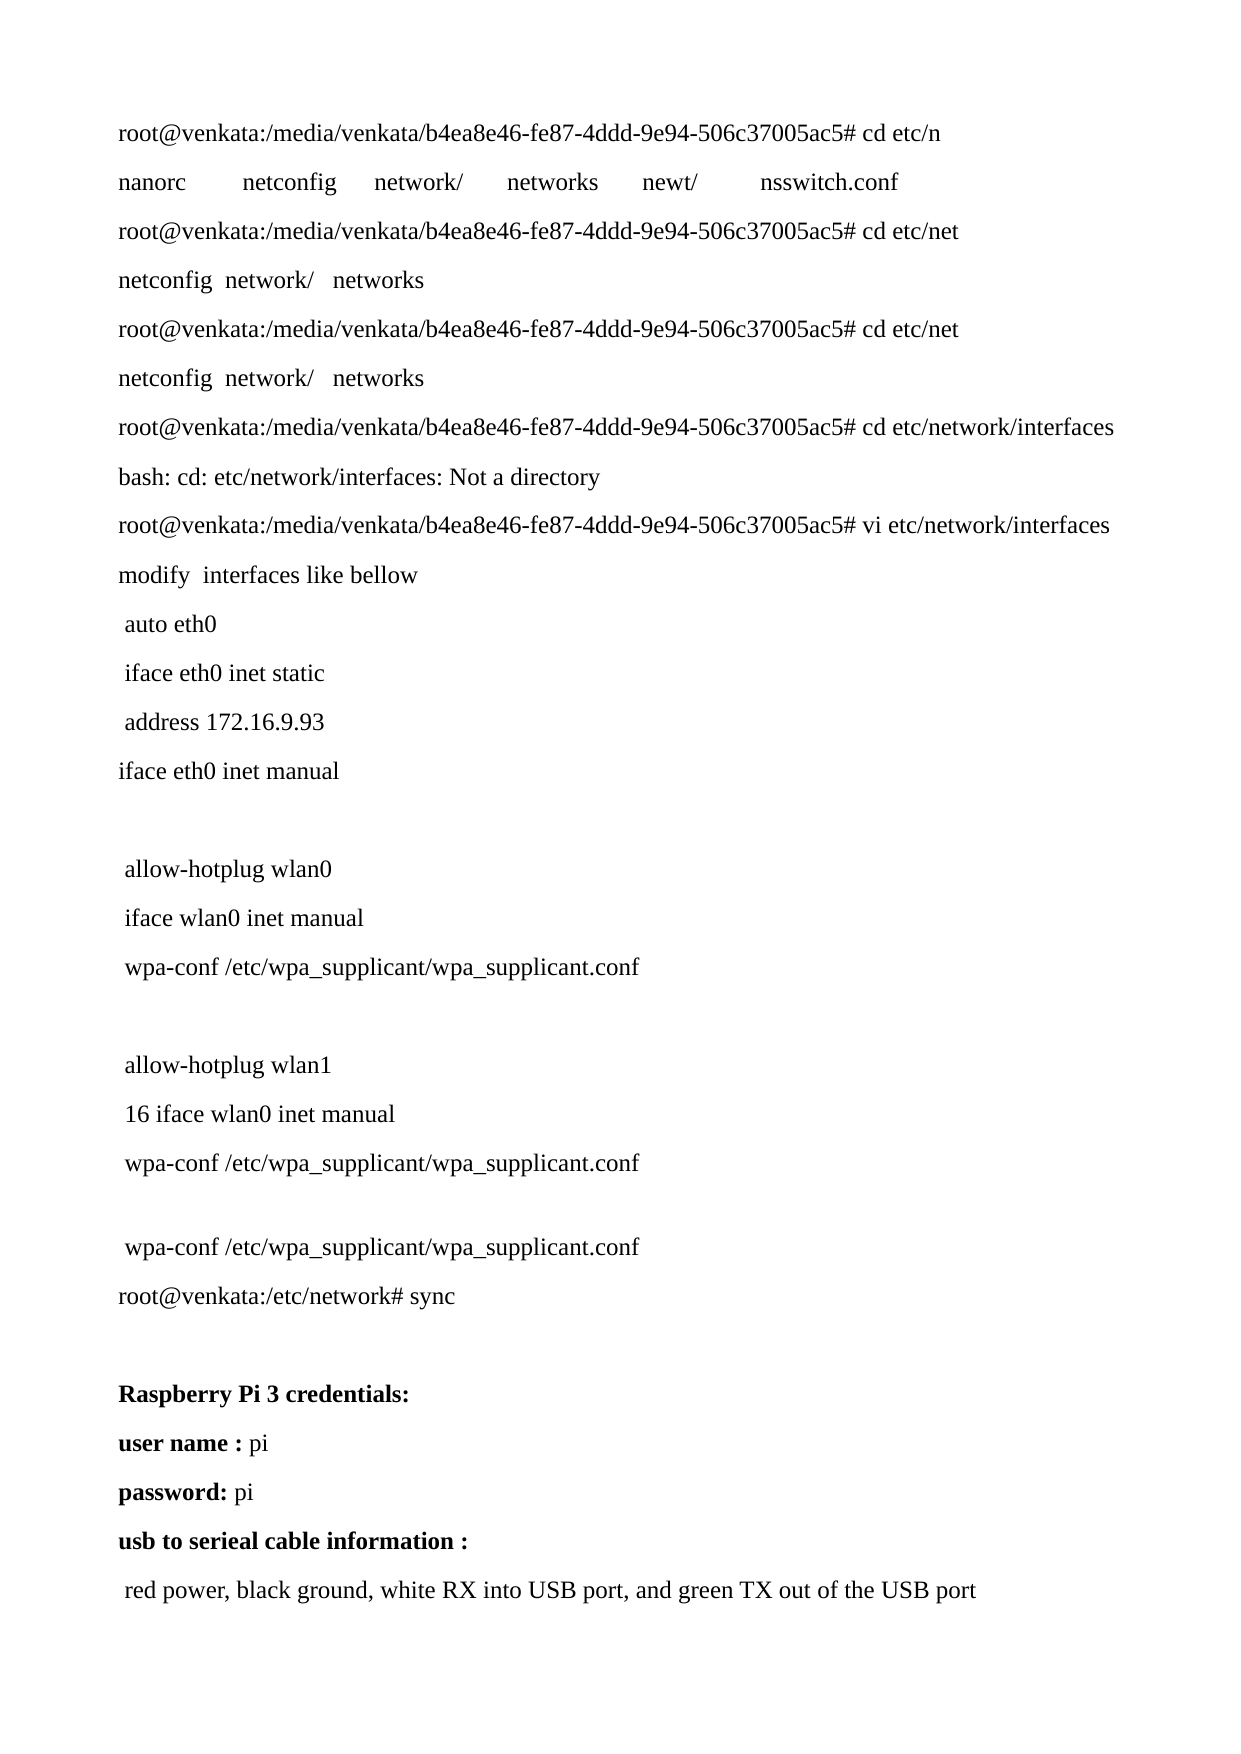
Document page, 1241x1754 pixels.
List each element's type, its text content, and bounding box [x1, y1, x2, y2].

text netconfig network/ networks [118, 363, 1122, 392]
text auto eth0 [118, 609, 1122, 637]
text Raspberry Pi 3 credentials: [118, 1379, 1122, 1408]
text allow-hotplug wlan1 [118, 1050, 1122, 1079]
text wpa-conf /etc/wpa_supplicant/wpa_supplicant.conf [118, 952, 1122, 981]
text bash: cd: etc/network/interfaces: Not a directory [118, 462, 1122, 490]
text 16 iface wlan0 inet manual [118, 1099, 1122, 1128]
text iface eth0 inet static [118, 658, 1122, 687]
text usb to serieal cable information : [118, 1526, 1122, 1555]
text root@venkata:/media/venkata/b4ea8e46-fe87-4ddd-9e94-506c37005ac5# cd etc/net [118, 314, 1122, 343]
text netconfig network/ networks [118, 265, 1122, 294]
text modify interfaces like bellow [118, 560, 1122, 588]
text root@venkata:/etc/network# sync [118, 1281, 1122, 1310]
text user name : pi [118, 1428, 1122, 1457]
text iface wlan0 inet manual [118, 903, 1122, 932]
text iface eth0 inet manual [118, 756, 1122, 785]
text root@venkata:/media/venkata/b4ea8e46-fe87-4ddd-9e94-506c37005ac5# vi etc/network/interfaces [118, 511, 1122, 539]
text root@venkata:/media/venkata/b4ea8e46-fe87-4ddd-9e94-506c37005ac5# cd etc/network/interfaces [118, 412, 1122, 441]
text wpa-conf /etc/wpa_supplicant/wpa_supplicant.conf [118, 1197, 1122, 1261]
text nanorc netconfig network/ networks newt/ nsswitch.conf [118, 167, 1122, 196]
text address 172.16.9.93 [118, 707, 1122, 736]
text root@venkata:/media/venkata/b4ea8e46-fe87-4ddd-9e94-506c37005ac5# cd etc/n [118, 118, 1122, 147]
text allow-hotplug wlan0 [118, 854, 1122, 883]
text wpa-conf /etc/wpa_supplicant/wpa_supplicant.conf [118, 1148, 1122, 1177]
text red power, black ground, white RX into USB port, and green TX out of the USB port [118, 1575, 1122, 1604]
text password: pi [118, 1477, 1122, 1506]
text root@venkata:/media/venkata/b4ea8e46-fe87-4ddd-9e94-506c37005ac5# cd etc/net [118, 216, 1122, 245]
